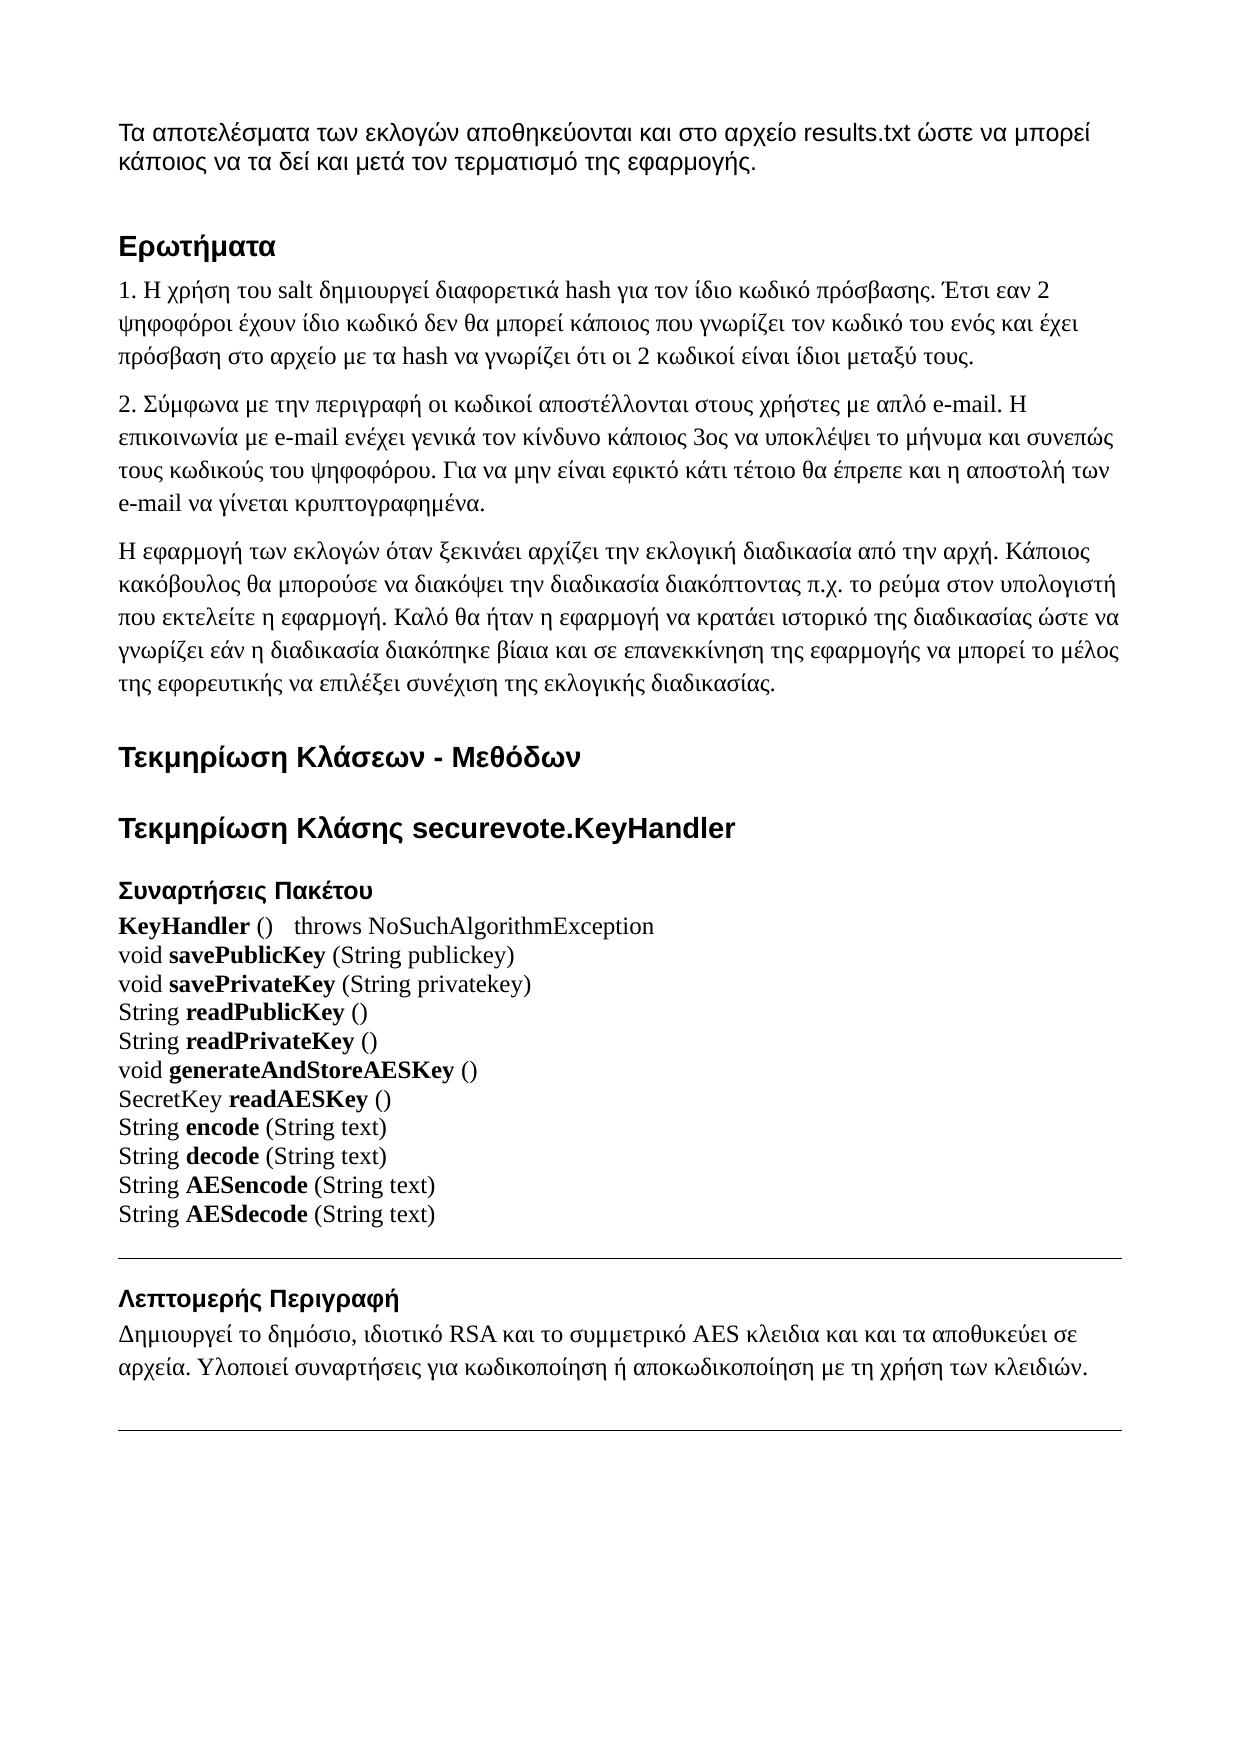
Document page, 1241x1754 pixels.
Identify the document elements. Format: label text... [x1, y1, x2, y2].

text Η εφαρμογή των εκλογών όταν ξεκινάει αρχίζει την εκλογική διαδικασία από την αρχή. Κάποιος κακόβουλος θα μπορούσε να διακόψει την διαδικασία διακόπτοντας π.χ. το ρεύμα στον υπολογιστή που εκτελείτε η εφαρμογή. Καλό θα ήταν η εφαρμογή να κρατάει ιστορικό της διαδικασίας ώστε να γνωρίζει εάν η διαδικασία διακόπηκε βίαια και σε επανεκκίνηση της εφαρμογής να μπορεί το μέλος της εφορευτικής να επιλέξει συνέχιση της εκλογικής διαδικασίας. [118, 536, 1122, 697]
text Δημιουργεί το δημόσιο, ιδιοτικό RSA και το συμμετρικό AES κλειδια και και τα αποθυκεύει σε αρχεία. Υλοποιεί συναρτήσεις για κωδικοποίηση ή αποκωδικοποίηση με τη χρήση των κλειδιών. [118, 1319, 1122, 1381]
list void savePublicKey (String publickey) [118, 940, 1122, 969]
text 1. Η χρήση του salt δημιουργεί διαφορετικά hash για τον ίδιο κωδικό πρόσβασης. Έτσι εαν 2 ψηφοφόροι έχουν ίδιο κωδικό δεν θα μπορεί κάποιος που γνωρίζει τον κωδικό του ενός και έχει πρόσβαση στο αρχείο με τα hash να γνωρίζει ότι οι 2 κωδικοί είναι ίδιοι μεταξύ τους. [118, 275, 1122, 370]
list void generateAndStoreAESKey () [118, 1055, 1122, 1084]
list SecretKey readAESKey () [118, 1084, 1122, 1112]
list String AESencode (String text) [118, 1170, 1122, 1199]
list KeyHandler () throws NoSuchAlgorithmException [118, 911, 1122, 940]
text Τα αποτελέσματα των εκλογών αποθηκεύονται και στο αρχείο results.txt ώστε να μπορεί κάποιος να τα δεί και μετά τον τερματισμό της εφαρμογής. [118, 118, 1122, 176]
subtitle Τεκμηρίωση Κλάσης securevote.KeyHandler [118, 811, 1122, 845]
list String readPrivateKey () [118, 1026, 1122, 1055]
list String encode (String text) [118, 1112, 1122, 1141]
subtitle Τεκμηρίωση Κλάσεων - Μεθόδων [118, 740, 1122, 774]
subtitle Συναρτήσεις Πακέτου [118, 876, 1122, 905]
subtitle Ερωτήματα [118, 229, 1122, 263]
list String readPublicKey () [118, 997, 1122, 1026]
list String AESdecode (String text) [118, 1199, 1122, 1227]
subtitle Λεπτομερής Περιγραφή [118, 1284, 1122, 1313]
text 2. Σύμφωνα με την περιγραφή οι κωδικοί αποστέλλονται στους χρήστες με απλό e-mail. Η επικοινωνία με e-mail ενέχει γενικά τον κίνδυνο κάποιος 3ος να υποκλέψει το μήνυμα και συνεπώς τους κωδικούς του ψηφοφόρου. Για να μην είναι εφικτό κάτι τέτοιο θα έπρεπε και η αποστολή των e-mail να γίνεται κρυπτογραφημένα. [118, 389, 1122, 517]
list void savePrivateKey (String privatekey) [118, 969, 1122, 997]
list String decode (String text) [118, 1141, 1122, 1170]
